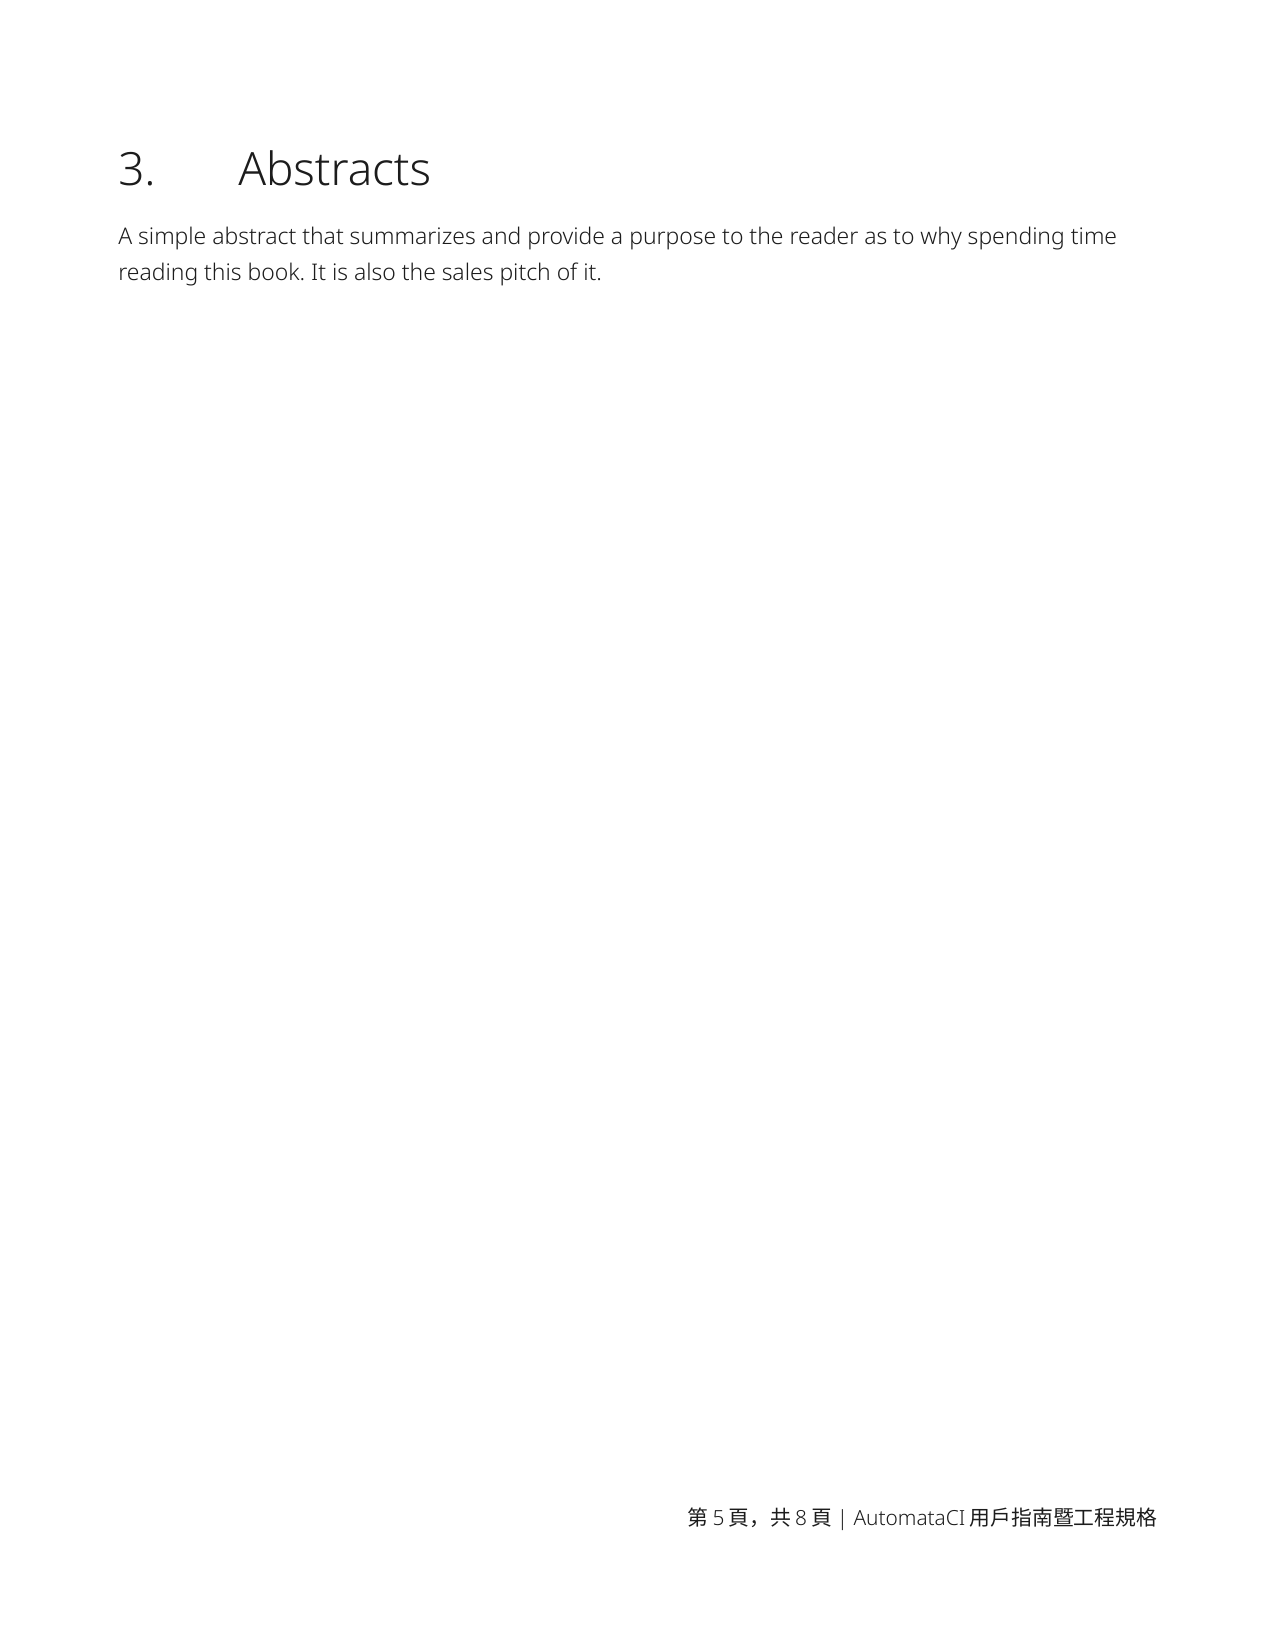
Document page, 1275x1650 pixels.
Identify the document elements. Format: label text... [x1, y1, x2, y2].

subtitle Abstracts [118, 136, 1157, 198]
text A simple abstract that summarizes and provide a purpose to the reader as to why spending time reading this book. It is also the sales pitch of it. [118, 220, 1157, 287]
